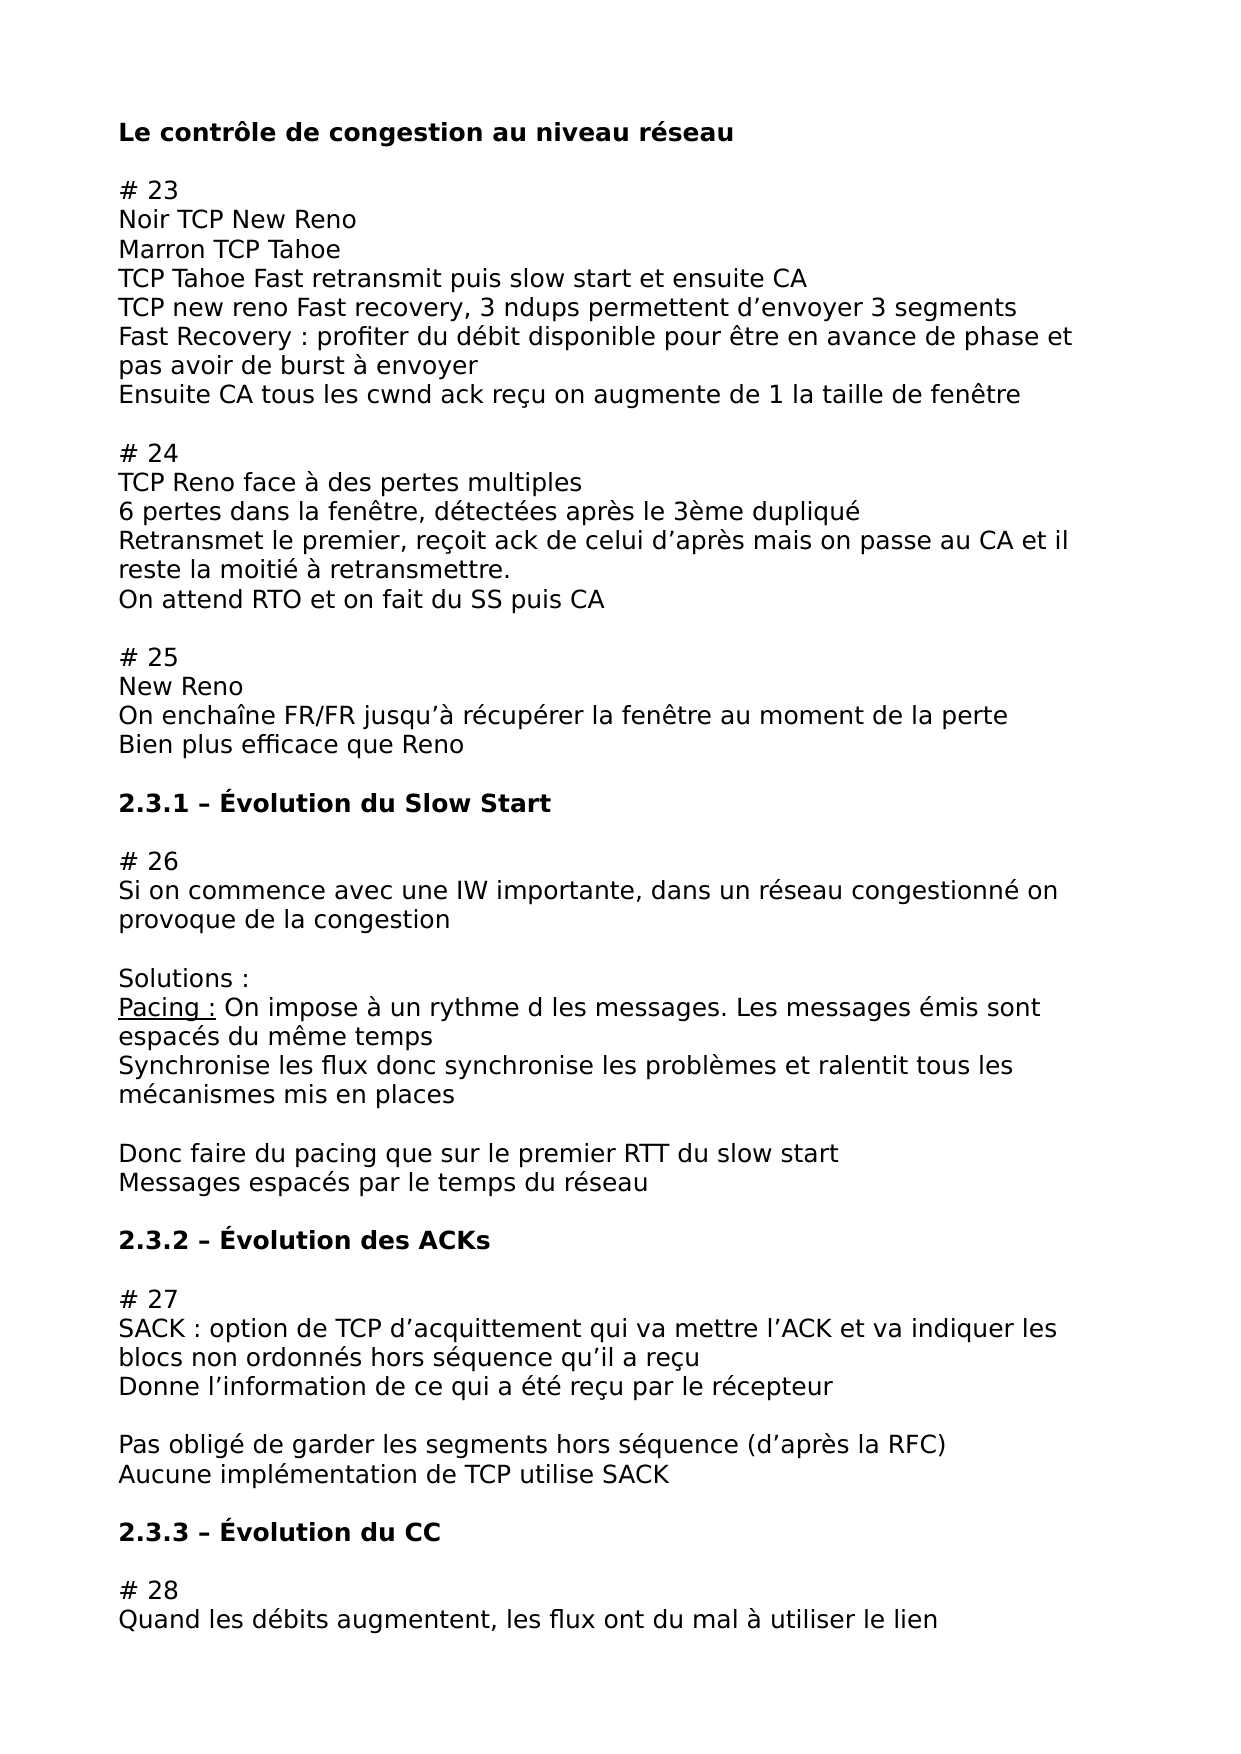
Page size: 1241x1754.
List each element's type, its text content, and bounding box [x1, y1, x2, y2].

text Marron TCP Tahoe [118, 235, 1122, 264]
text TCP new reno Fast recovery, 3 ndups permettent d’envoyer 3 segments [118, 293, 1122, 322]
text Ensuite CA tous les cwnd ack reçu on augmente de 1 la taille de fenêtre [118, 381, 1122, 410]
text New Reno [118, 672, 1122, 701]
text Noir TCP New Reno [118, 206, 1122, 235]
text Bien plus efficace que Reno [118, 731, 1122, 760]
text Pas obligé de garder les segments hors séquence (d’après la RFC) [118, 1431, 1122, 1460]
text TCP Tahoe Fast retransmit puis slow start et ensuite CA [118, 264, 1122, 293]
text Quand les débits augmentent, les flux ont du mal à utiliser le lien [118, 1606, 1122, 1635]
text Donne l’information de ce qui a été reçu par le récepteur [118, 1372, 1122, 1401]
text # 27 [118, 1285, 1122, 1314]
text Solutions : [118, 964, 1122, 993]
text # 23 [118, 176, 1122, 206]
text TCP Reno face à des pertes multiples [118, 468, 1122, 497]
text # 26 [118, 847, 1122, 876]
text # 25 [118, 643, 1122, 672]
text Donc faire du pacing que sur le premier RTT du slow start [118, 1139, 1122, 1168]
text 2.3.1 – Évolution du Slow Start [118, 789, 1122, 818]
text On enchaîne FR/FR jusqu’à récupérer la fenêtre au moment de la perte [118, 701, 1122, 731]
text 6 pertes dans la fenêtre, détectées après le 3ème dupliqué [118, 497, 1122, 526]
text Fast Recovery : profiter du débit disponible pour être en avance de phase et pas avoir de burst à envoyer [118, 322, 1122, 381]
text # 24 [118, 439, 1122, 468]
text Le contrôle de congestion au niveau réseau [118, 118, 1122, 147]
text 2.3.3 – Évolution du CC [118, 1518, 1122, 1547]
text Si on commence avec une IW importante, dans un réseau congestionné on provoque de la congestion [118, 876, 1122, 935]
text Synchronise les flux donc synchronise les problèmes et ralentit tous les mécanismes mis en places [118, 1051, 1122, 1110]
text Messages espacés par le temps du réseau [118, 1168, 1122, 1197]
text Pacing : On impose à un rythme d les messages. Les messages émis sont espacés du même temps [118, 993, 1122, 1051]
text SACK : option de TCP d’acquittement qui va mettre l’ACK et va indiquer les blocs non ordonnés hors séquence qu’il a reçu [118, 1314, 1122, 1372]
text Retransmet le premier, reçoit ack de celui d’après mais on passe au CA et il reste la moitié à retransmettre. [118, 526, 1122, 585]
text Aucune implémentation de TCP utilise SACK [118, 1460, 1122, 1489]
text # 28 [118, 1576, 1122, 1606]
text On attend RTO et on fait du SS puis CA [118, 585, 1122, 614]
text 2.3.2 – Évolution des ACKs [118, 1226, 1122, 1256]
